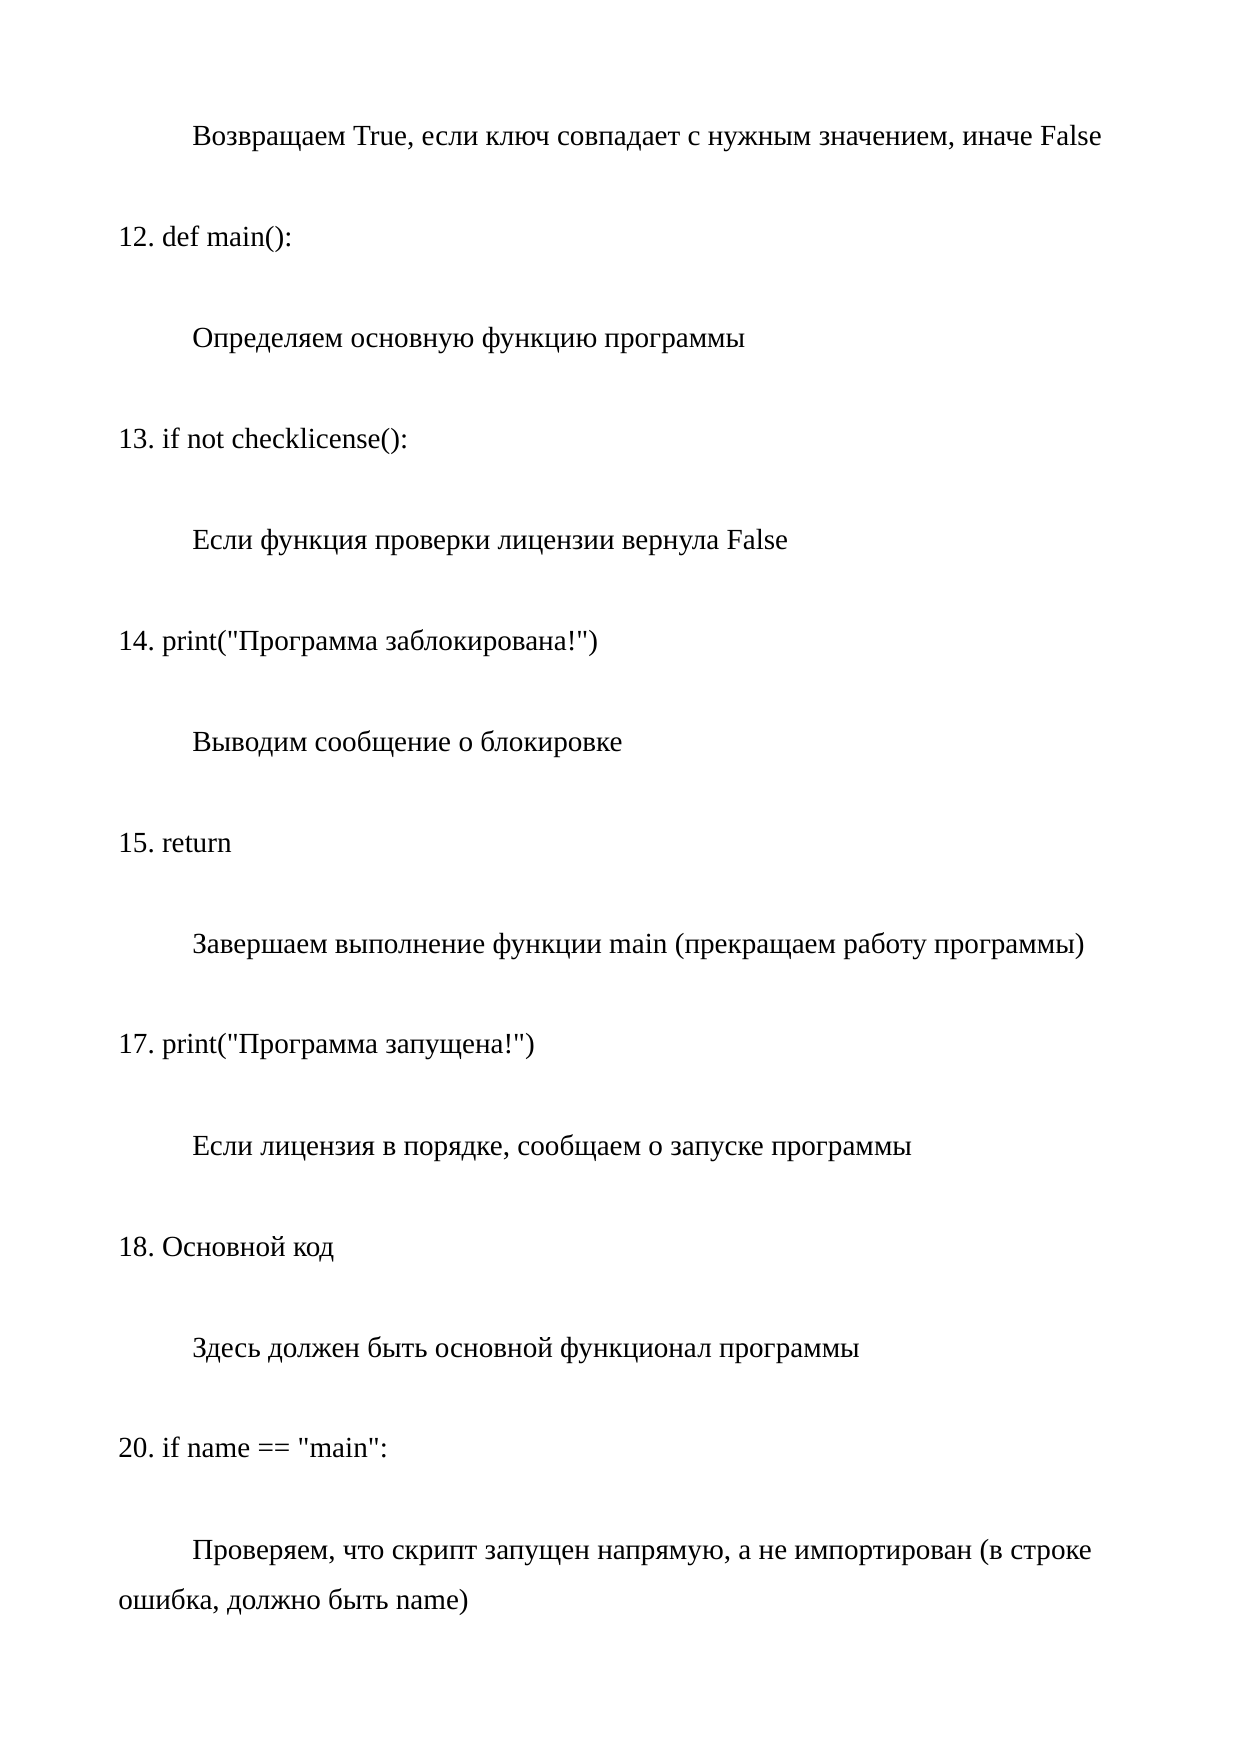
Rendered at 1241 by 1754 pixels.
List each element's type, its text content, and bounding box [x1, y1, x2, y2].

text Завершаем выполнение функции main (прекращаем работу программы) 17. print("Программа запущена!") [118, 926, 1122, 1060]
text Выводим сообщение о блокировке 15. return [118, 724, 1122, 858]
text Здесь должен быть основной функционал программы 20. if name == "main": [118, 1330, 1122, 1464]
text Проверяем, что скрипт запущен напрямую, а не импортирован (в строке ошибка, должно быть name) [118, 1532, 1122, 1616]
text Возвращаем True, если ключ совпадает с нужным значением, иначе False 12. def main(): [118, 118, 1122, 252]
text Определяем основную функцию программы 13. if not checklicense(): [118, 320, 1122, 454]
text Если лицензия в порядке, сообщаем о запуске программы 18. Основной код [118, 1128, 1122, 1262]
text Если функция проверки лицензии вернула False 14. print("Программа заблокирована!") [118, 522, 1122, 656]
